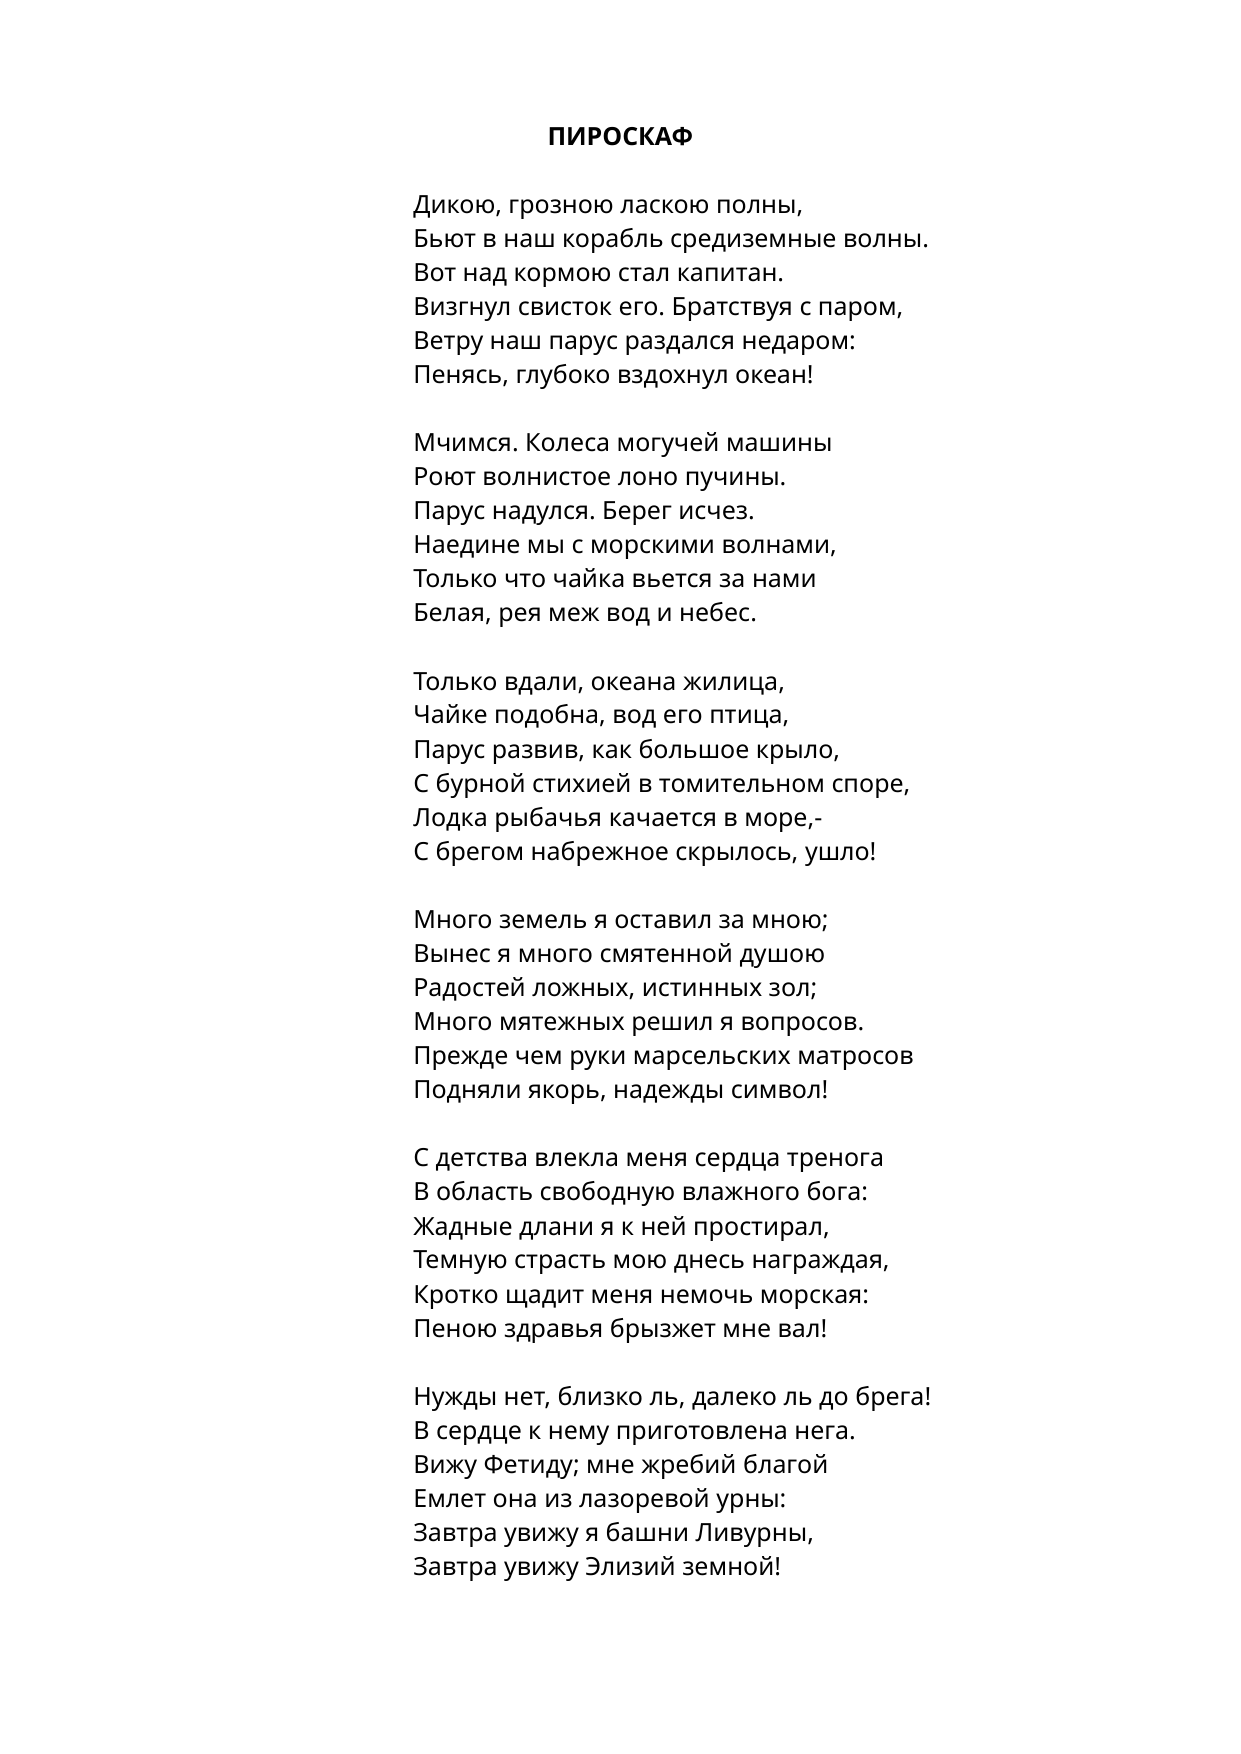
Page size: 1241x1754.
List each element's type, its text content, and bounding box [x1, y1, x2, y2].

text Дикою, грозною ласкою полны, [413, 186, 1122, 220]
text Жадные длани я к ней простирал, [413, 1208, 1122, 1242]
text Визгнул свисток его. Братствуя с паром, [413, 288, 1122, 322]
text Мчимся. Колеса могучей машины [413, 425, 1122, 459]
text Завтра увижу Элизий земной! [413, 1549, 1122, 1583]
text В область свободную влажного бога: [413, 1174, 1122, 1208]
text Вынес я много смятенной душою [413, 936, 1122, 970]
text ПИРОСКАФ [118, 118, 1122, 152]
text Емлет она из лазоревой урны: [413, 1481, 1122, 1515]
text Много земель я оставил за мною; [413, 902, 1122, 936]
text Лодка рыбачья качается в море,- [413, 799, 1122, 833]
text Много мятежных решил я вопросов. [413, 1004, 1122, 1038]
text С бурной стихией в томительном споре, [413, 765, 1122, 799]
text Вижу Фетиду; мне жребий благой [413, 1447, 1122, 1481]
text Наедине мы с морскими волнами, [413, 527, 1122, 561]
text Прежде чем руки марсельских матросов [413, 1038, 1122, 1072]
text Пеною здравья брызжет мне вал! [413, 1310, 1122, 1344]
text В сердце к нему приготовлена нега. [413, 1412, 1122, 1447]
text Чайке подобна, вод его птица, [413, 697, 1122, 731]
text Только вдали, океана жилица, [413, 663, 1122, 697]
text Бьют в наш корабль средиземные волны. [413, 220, 1122, 254]
text Ветру наш парус раздался недаром: [413, 322, 1122, 357]
text Нужды нет, близко ль, далеко ль до брега! [413, 1378, 1122, 1412]
text Кротко щадит меня немочь морская: [413, 1276, 1122, 1310]
text Завтра увижу я башни Ливурны, [413, 1515, 1122, 1549]
text С брегом набрежное скрылось, ушло! [413, 833, 1122, 867]
text С детства влекла меня сердца тренога [413, 1140, 1122, 1174]
text Подняли якорь, надежды символ! [413, 1072, 1122, 1106]
text Радостей ложных, истинных зол; [413, 970, 1122, 1004]
text Парус надулся. Берег исчез. [413, 493, 1122, 527]
text Только что чайка вьется за нами [413, 561, 1122, 595]
text Белая, рея меж вод и небес. [413, 595, 1122, 629]
text Парус развив, как большое крыло, [413, 731, 1122, 765]
text Роют волнистое лоно пучины. [413, 459, 1122, 493]
text Пенясь, глубоко вздохнул океан! [413, 357, 1122, 391]
text Темную страсть мою днесь награждая, [413, 1242, 1122, 1276]
text Вот над кормою стал капитан. [413, 254, 1122, 288]
